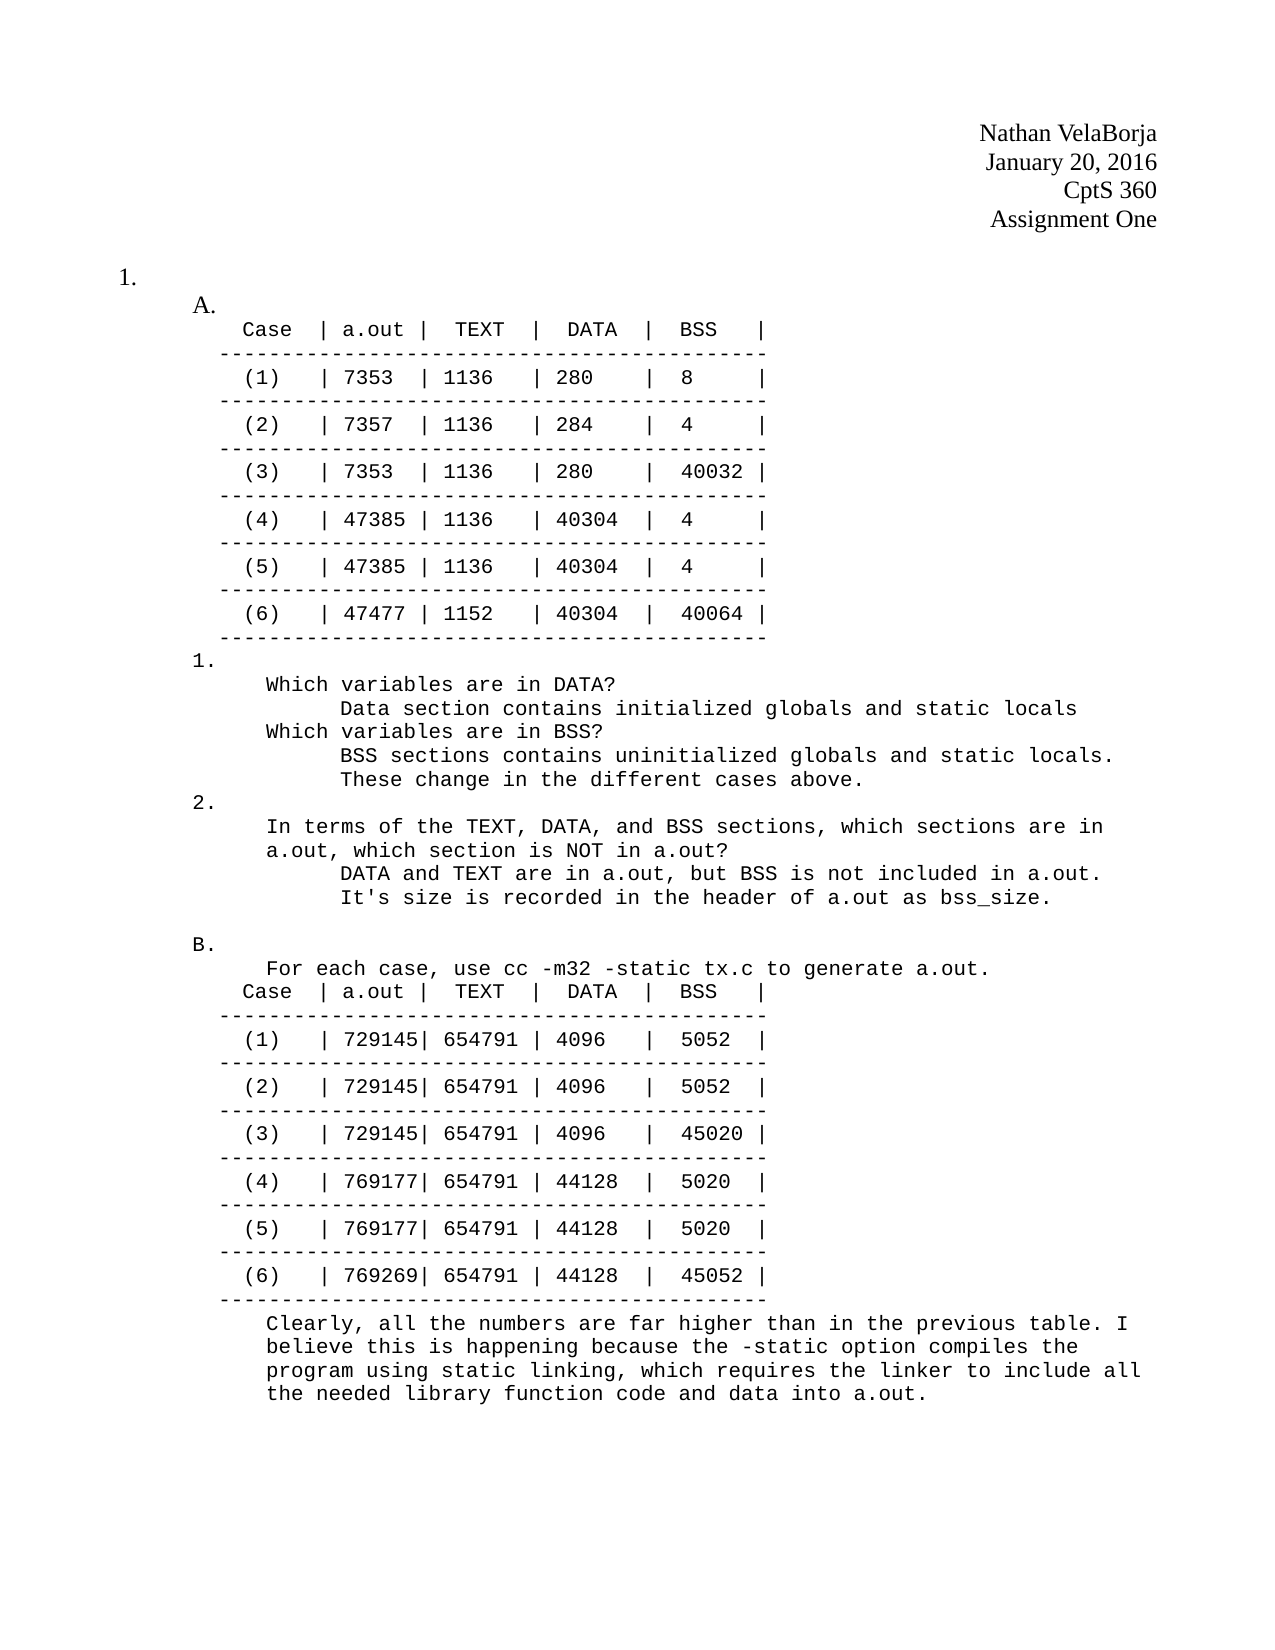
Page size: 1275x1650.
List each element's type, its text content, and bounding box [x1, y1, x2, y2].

text Which variables are in DATA? [118, 674, 1157, 698]
text -------------------------------------------- [118, 1242, 1157, 1265]
text Data section contains initialized globals and static locals [118, 698, 1157, 721]
text 1. [118, 262, 1157, 291]
text -------------------------------------------- [118, 438, 1157, 461]
text (4) | 47385 | 1136 | 40304 | 4 | [118, 508, 1157, 532]
text Assignment One [118, 204, 1157, 233]
text -------------------------------------------- [118, 579, 1157, 603]
text (3) | 729145| 654791 | 4096 | 45020 | [118, 1123, 1157, 1147]
text -------------------------------------------- [118, 1194, 1157, 1218]
text -------------------------------------------- [118, 532, 1157, 556]
text DATA and TEXT are in a.out, but BSS is not included in a.out. It's size is recorded in the header of a.out as bss_size. [118, 863, 1157, 911]
text 2. [118, 792, 1157, 816]
text January 20, 2016 [118, 147, 1157, 176]
text (6) | 769269| 654791 | 44128 | 45052 | [118, 1265, 1157, 1289]
text -------------------------------------------- [118, 390, 1157, 414]
text -------------------------------------------- [118, 1100, 1157, 1123]
text Case | a.out | TEXT | DATA | BSS | [118, 981, 1157, 1005]
text A. [118, 291, 1157, 319]
text -------------------------------------------- [118, 485, 1157, 508]
text Clearly, all the numbers are far higher than in the previous table. I believe this is happening because the -static option compiles the program using static linking, which requires the linker to include all the needed library function code and data into a.out. [118, 1312, 1157, 1407]
text -------------------------------------------- [118, 1147, 1157, 1171]
text (1) | 7353 | 1136 | 280 | 8 | [118, 367, 1157, 390]
text (6) | 47477 | 1152 | 40304 | 40064 | [118, 603, 1157, 627]
text -------------------------------------------- [118, 627, 1157, 650]
text CptS 360 [118, 176, 1157, 204]
text (2) | 729145| 654791 | 4096 | 5052 | [118, 1076, 1157, 1100]
text (5) | 47385 | 1136 | 40304 | 4 | [118, 556, 1157, 579]
text For each case, use cc -m32 -static tx.c to generate a.out. [118, 958, 1157, 981]
text Which variables are in BSS? [118, 721, 1157, 745]
text (3) | 7353 | 1136 | 280 | 40032 | [118, 461, 1157, 485]
text -------------------------------------------- [118, 1289, 1157, 1312]
text -------------------------------------------- [118, 1052, 1157, 1076]
text -------------------------------------------- [118, 343, 1157, 367]
text (4) | 769177| 654791 | 44128 | 5020 | [118, 1171, 1157, 1194]
text Case | a.out | TEXT | DATA | BSS | [118, 319, 1157, 343]
text Nathan VelaBorja [118, 118, 1157, 147]
text BSS sections contains uninitialized globals and static locals. These change in the different cases above. [118, 745, 1157, 792]
text In terms of the TEXT, DATA, and BSS sections, which sections are in a.out, which section is NOT in a.out? [118, 816, 1157, 863]
text (1) | 729145| 654791 | 4096 | 5052 | [118, 1029, 1157, 1052]
text (2) | 7357 | 1136 | 284 | 4 | [118, 414, 1157, 438]
text -------------------------------------------- [118, 1005, 1157, 1029]
text B. [118, 934, 1157, 958]
text (5) | 769177| 654791 | 44128 | 5020 | [118, 1218, 1157, 1242]
text 1. [118, 650, 1157, 674]
